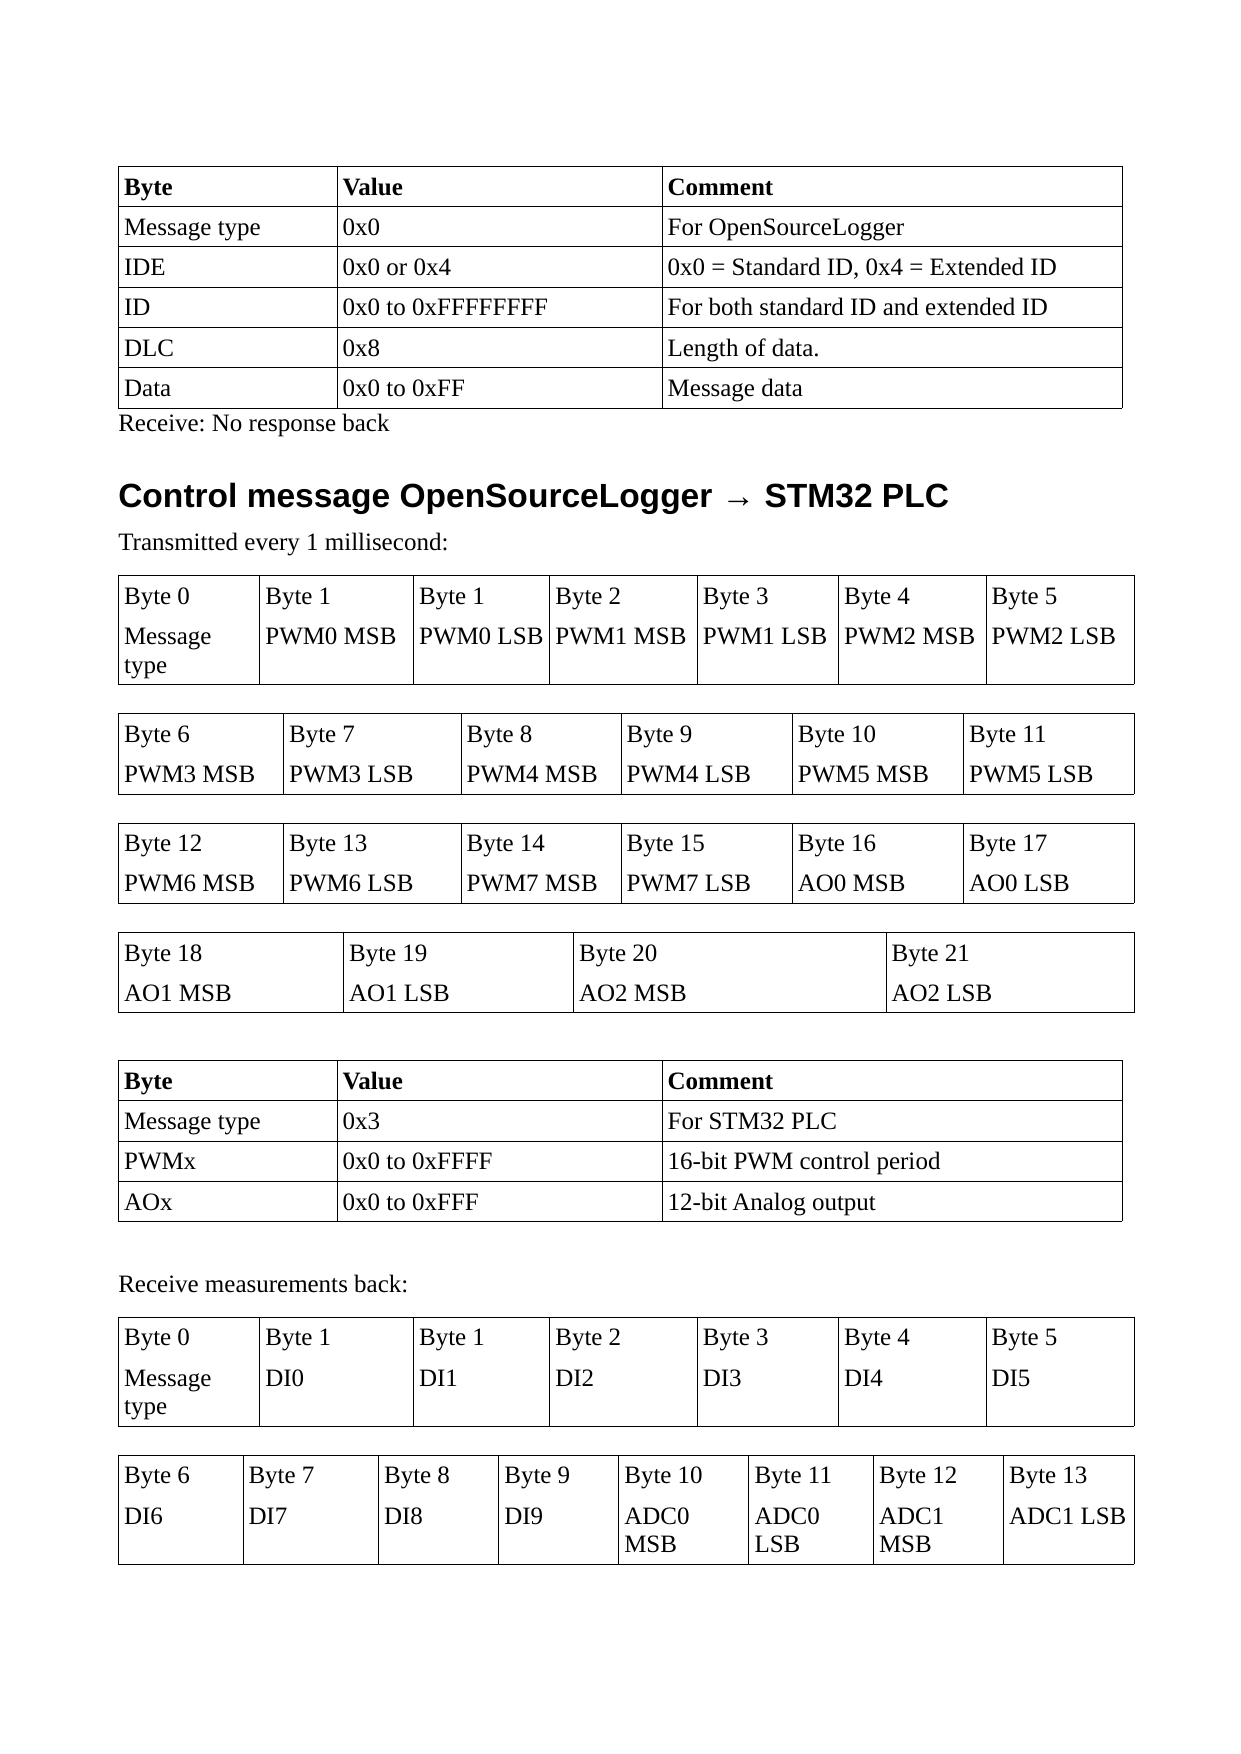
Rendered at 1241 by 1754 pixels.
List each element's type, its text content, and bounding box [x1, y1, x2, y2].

table_cell DLC [119, 328, 337, 367]
table_cell AO2 LSB [887, 972, 1134, 1012]
table_header Byte 5 [987, 576, 1134, 615]
table_header Byte 6 [119, 714, 283, 753]
table_cell 0x3 [338, 1101, 662, 1141]
table_header Byte 0 [119, 1318, 259, 1357]
table_header Byte 3 [698, 1318, 838, 1357]
table_cell PWM7 MSB [462, 863, 621, 903]
table_cell 0x0 = Standard ID, 0x4 = Extended ID [663, 247, 1122, 287]
table_header Byte 2 [550, 576, 697, 615]
table_cell 0x0 to 0xFFFFFFFF [338, 288, 662, 327]
table_header Byte 1 [414, 1318, 549, 1357]
table_cell For both standard ID and extended ID [663, 288, 1122, 327]
table_header Byte 15 [622, 824, 792, 863]
table_cell DI1 [414, 1357, 549, 1426]
table_cell AO0 LSB [964, 863, 1134, 903]
table_header Byte 9 [499, 1456, 618, 1495]
table_header Byte 9 [622, 714, 792, 753]
table_cell Data [119, 368, 337, 408]
table_cell ADC1 LSB [1004, 1495, 1134, 1564]
table_header Byte 7 [284, 714, 461, 753]
table_cell DI6 [119, 1495, 243, 1564]
table_header Byte 18 [119, 933, 343, 972]
table_header Byte 2 [550, 1318, 697, 1357]
table_cell PWM5 MSB [793, 753, 963, 793]
table_header Byte 13 [1004, 1456, 1134, 1495]
table_cell PWM1 LSB [698, 615, 838, 684]
table_cell Length of data. [663, 328, 1122, 367]
table_cell DI3 [698, 1357, 838, 1426]
table_cell For OpenSourceLogger [663, 207, 1122, 246]
table_cell Message type [119, 207, 337, 246]
table_cell PWM3 MSB [119, 753, 283, 793]
table_cell 0x0 [338, 207, 662, 246]
table_header Byte 5 [987, 1318, 1134, 1357]
table_cell PWM4 LSB [622, 753, 792, 793]
table_header Byte 7 [244, 1456, 378, 1495]
table_cell PWM2 LSB [987, 615, 1134, 684]
table_cell DI9 [499, 1495, 618, 1564]
table_cell PWM4 MSB [462, 753, 621, 793]
table_header Byte 1 [260, 1318, 413, 1357]
table_cell PWMx [119, 1142, 337, 1181]
table_header Byte 19 [344, 933, 573, 972]
table_header Byte 1 [260, 576, 413, 615]
table_cell PWM5 LSB [964, 753, 1134, 793]
table_cell ADC0 LSB [749, 1495, 873, 1564]
table_cell 0x0 to 0xFFFF [338, 1142, 662, 1181]
table_header Value [338, 1061, 662, 1100]
table_header Byte 20 [574, 933, 886, 972]
table_header Byte 6 [119, 1456, 243, 1495]
table_header Byte 16 [793, 824, 963, 863]
text Receive measurements back: [118, 1269, 1122, 1298]
table_cell PWM2 MSB [839, 615, 986, 684]
table_cell PWM6 LSB [284, 863, 461, 903]
table_cell 0x0 or 0x4 [338, 247, 662, 287]
table_cell DI5 [987, 1357, 1134, 1426]
table_header Byte 11 [964, 714, 1134, 753]
text Receive: No response back [118, 409, 1122, 436]
text Transmitted every 1 millisecond: [118, 527, 1122, 556]
table_cell Message data [663, 368, 1122, 408]
table_header Byte 13 [284, 824, 461, 863]
table_cell AO0 MSB [793, 863, 963, 903]
table_header Byte 8 [379, 1456, 498, 1495]
table_cell 0x8 [338, 328, 662, 367]
table_header Value [338, 167, 662, 206]
table_header Byte 0 [119, 576, 259, 615]
table_cell DI7 [244, 1495, 378, 1564]
table_header Byte 1 [414, 576, 549, 615]
table_cell PWM0 LSB [414, 615, 549, 684]
table_header Byte 17 [964, 824, 1134, 863]
table_header Byte 10 [793, 714, 963, 753]
table_header Byte 21 [887, 933, 1134, 972]
table_cell DI2 [550, 1357, 697, 1426]
table_cell PWM7 LSB [622, 863, 792, 903]
table_header Byte 12 [119, 824, 283, 863]
table_cell AO2 MSB [574, 972, 886, 1012]
table_header Byte [119, 167, 337, 206]
table_header Byte 8 [462, 714, 621, 753]
table_cell 0x0 to 0xFF [338, 368, 662, 408]
table_header Byte 4 [839, 1318, 986, 1357]
table_cell Message type [119, 615, 259, 684]
table_header Byte 12 [874, 1456, 1003, 1495]
subtitle Control message OpenSourceLogger → STM32 PLC [118, 476, 1122, 515]
table_cell ID [119, 288, 337, 327]
table_cell AO1 MSB [119, 972, 343, 1012]
table_header Byte 10 [619, 1456, 748, 1495]
table_cell Message type [119, 1101, 337, 1141]
table_header Byte 3 [698, 576, 838, 615]
table_header Byte 14 [462, 824, 621, 863]
table_cell 0x0 to 0xFFF [338, 1182, 662, 1221]
table_cell ADC1 MSB [874, 1495, 1003, 1564]
table_cell PWM0 MSB [260, 615, 413, 684]
table_cell AOx [119, 1182, 337, 1221]
table_cell DI0 [260, 1357, 413, 1426]
table_cell PWM3 LSB [284, 753, 461, 793]
table_cell For STM32 PLC [663, 1101, 1122, 1141]
table_cell ADC0 MSB [619, 1495, 748, 1564]
table_header Byte [119, 1061, 337, 1100]
table_header Byte 4 [839, 576, 986, 615]
table_header Comment [663, 1061, 1122, 1100]
table_header Byte 11 [749, 1456, 873, 1495]
table_cell Message type [119, 1357, 259, 1426]
table_cell IDE [119, 247, 337, 287]
table_cell PWM1 MSB [550, 615, 697, 684]
table_cell DI8 [379, 1495, 498, 1564]
table_cell PWM6 MSB [119, 863, 283, 903]
table_header Comment [663, 167, 1122, 206]
table_cell AO1 LSB [344, 972, 573, 1012]
table_cell 12-bit Analog output [663, 1182, 1122, 1221]
table_cell 16-bit PWM control period [663, 1142, 1122, 1181]
table_cell DI4 [839, 1357, 986, 1426]
